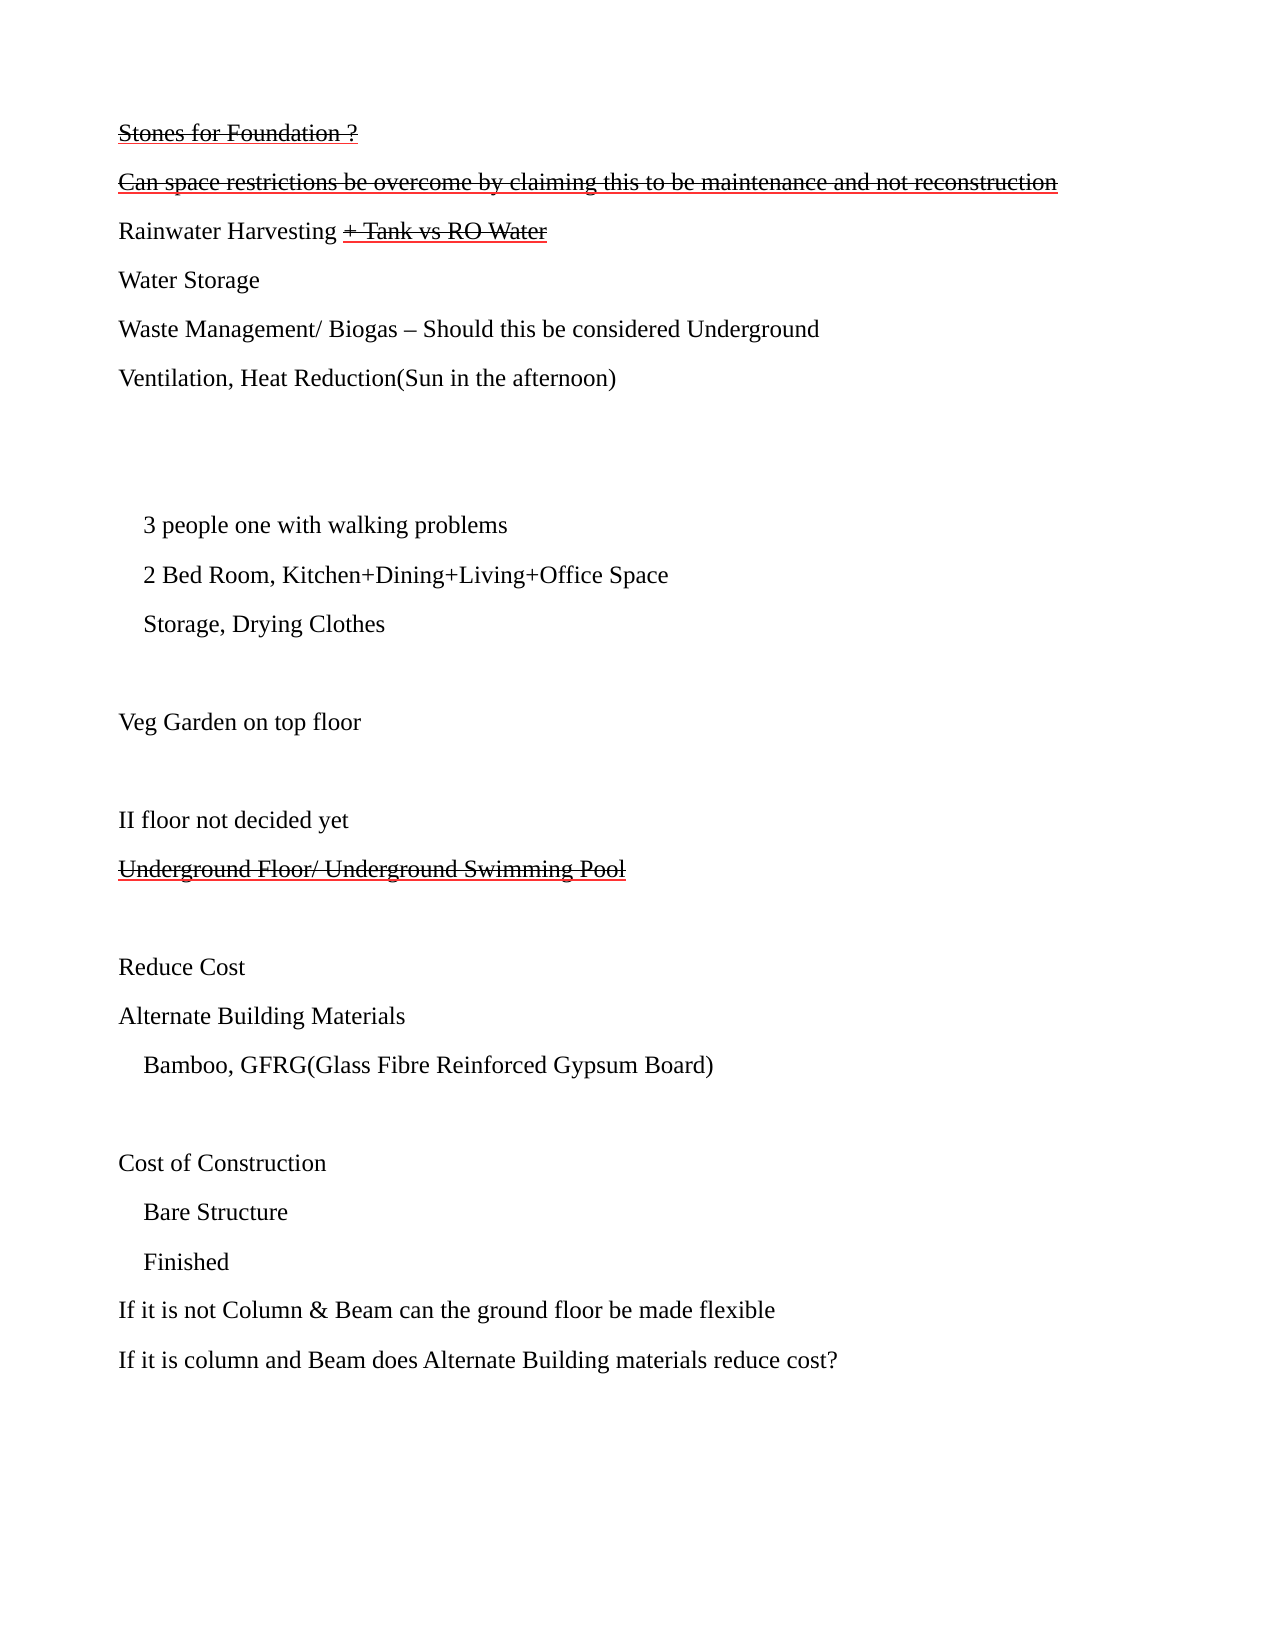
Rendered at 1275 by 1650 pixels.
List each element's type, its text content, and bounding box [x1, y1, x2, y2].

text Reduce Cost [118, 952, 1157, 981]
text If it is column and Beam does Alternate Building materials reduce cost? [118, 1345, 1157, 1373]
text Veg Garden on top floor [118, 707, 1157, 736]
text Water Storage [118, 265, 1157, 294]
text Finished [118, 1247, 1157, 1275]
text Rainwater Harvesting + Tank vs RO Water [118, 216, 1157, 245]
text Alternate Building Materials [118, 1001, 1157, 1030]
text Underground Floor/ Underground Swimming Pool [118, 854, 1157, 883]
text Cost of Construction [118, 1148, 1157, 1177]
text Bare Structure [118, 1197, 1157, 1226]
text Ventilation, Heat Reduction(Sun in the afternoon) [118, 363, 1157, 392]
text If it is not Column & Beam can the ground floor be made flexible [118, 1296, 1157, 1324]
text Stones for Foundation ? [118, 118, 1157, 147]
text Can space restrictions be overcome by claiming this to be maintenance and not reconstruction [118, 167, 1157, 196]
text Waste Management/ Biogas – Should this be considered Underground [118, 314, 1157, 343]
text 2 Bed Room, Kitchen+Dining+Living+Office Space [118, 560, 1157, 588]
text 3 people one with walking problems [118, 511, 1157, 539]
text II floor not decided yet [118, 805, 1157, 834]
text Bamboo, GFRG(Glass Fibre Reinforced Gypsum Board) [118, 1050, 1157, 1079]
text Storage, Drying Clothes [118, 609, 1157, 637]
